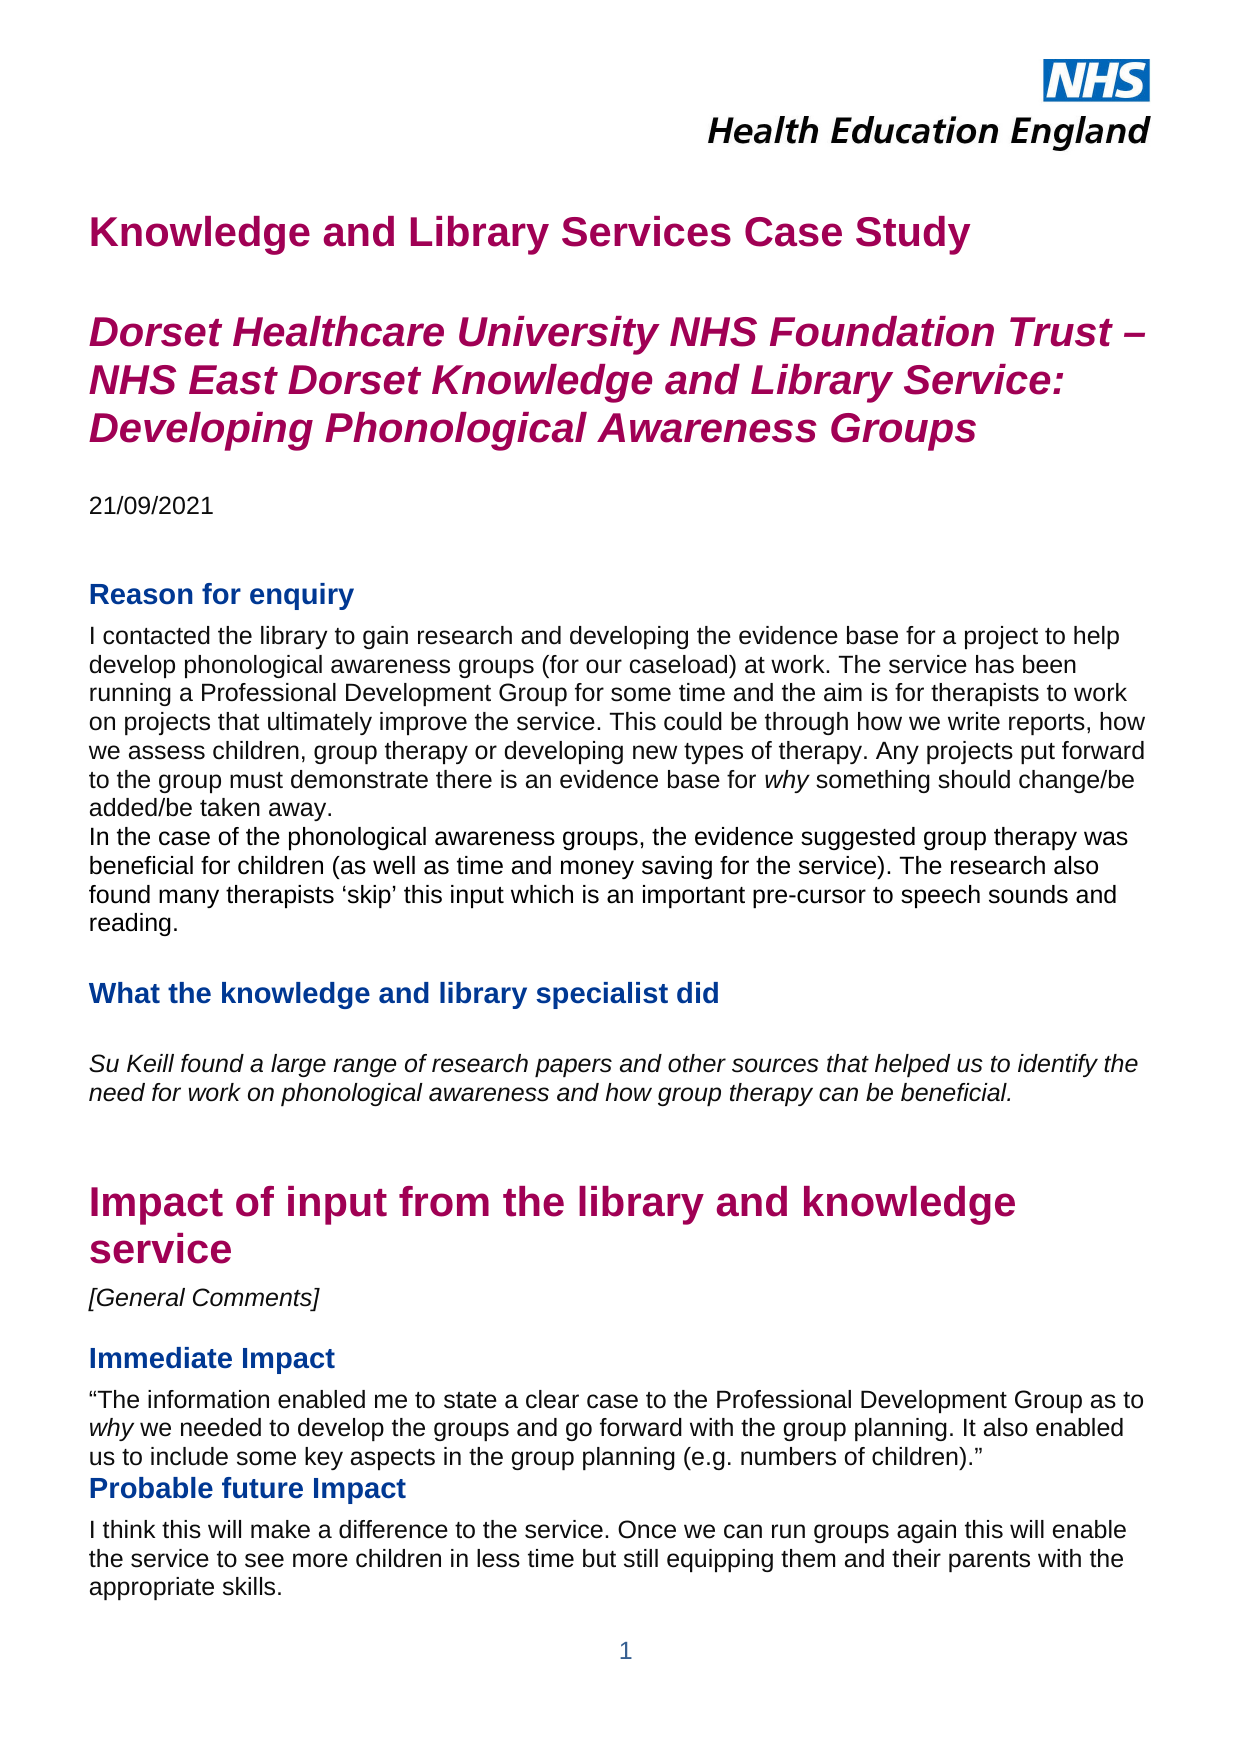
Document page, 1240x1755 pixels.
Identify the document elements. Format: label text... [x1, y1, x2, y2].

subtitle Knowledge and Library Services Case Study [89, 208, 1151, 256]
text Su Keill found a large range of research papers and other sources that helped us to identify the need for work on phonological awareness and how group therapy can be beneficial. [89, 1049, 1151, 1106]
subtitle Probable future Impact [89, 1471, 1151, 1504]
text I think this will make a difference to the service. Once we can run groups again this will enable the service to see more children in less time but still equipping them and their parents with the appropriate skills. [89, 1515, 1151, 1601]
subtitle Impact of input from the library and knowledge service [89, 1177, 1151, 1273]
subtitle Dorset Healthcare University NHS Foundation Trust – NHS East Dorset Knowledge and Library Service: Developing Phonological Awareness Groups [89, 308, 1151, 451]
subtitle Reason for enquiry [89, 577, 1151, 610]
subtitle What the knowledge and library specialist did [89, 976, 1151, 1010]
text 21/09/2021 [89, 491, 1151, 519]
subtitle Immediate Impact [89, 1341, 1151, 1374]
subtitle In the case of the phonological awareness groups, the evidence suggested group therapy was beneficial for children (as well as time and money saving for the service). The research also found many therapists ‘skip’ this input which is an important pre-cursor to speech sounds and reading. [89, 822, 1151, 937]
text [General Comments] [89, 1283, 1151, 1312]
text I contacted the library to gain research and developing the evidence base for a project to help develop phonological awareness groups (for our caseload) at work. The service has been running a Professional Development Group for some time and the aim is for therapists to work on projects that ultimately improve the service. This could be through how we write reports, how we assess children, group therapy or developing new types of therapy. Any projects put forward to the group must demonstrate there is an evidence base for why something should change/be added/be taken away. [89, 621, 1151, 822]
text “The information enabled me to state a clear case to the Professional Development Group as to why we needed to develop the groups and go forward with the group planning. It also enabled us to include some key aspects in the group planning (e.g. numbers of children).” [89, 1384, 1151, 1471]
